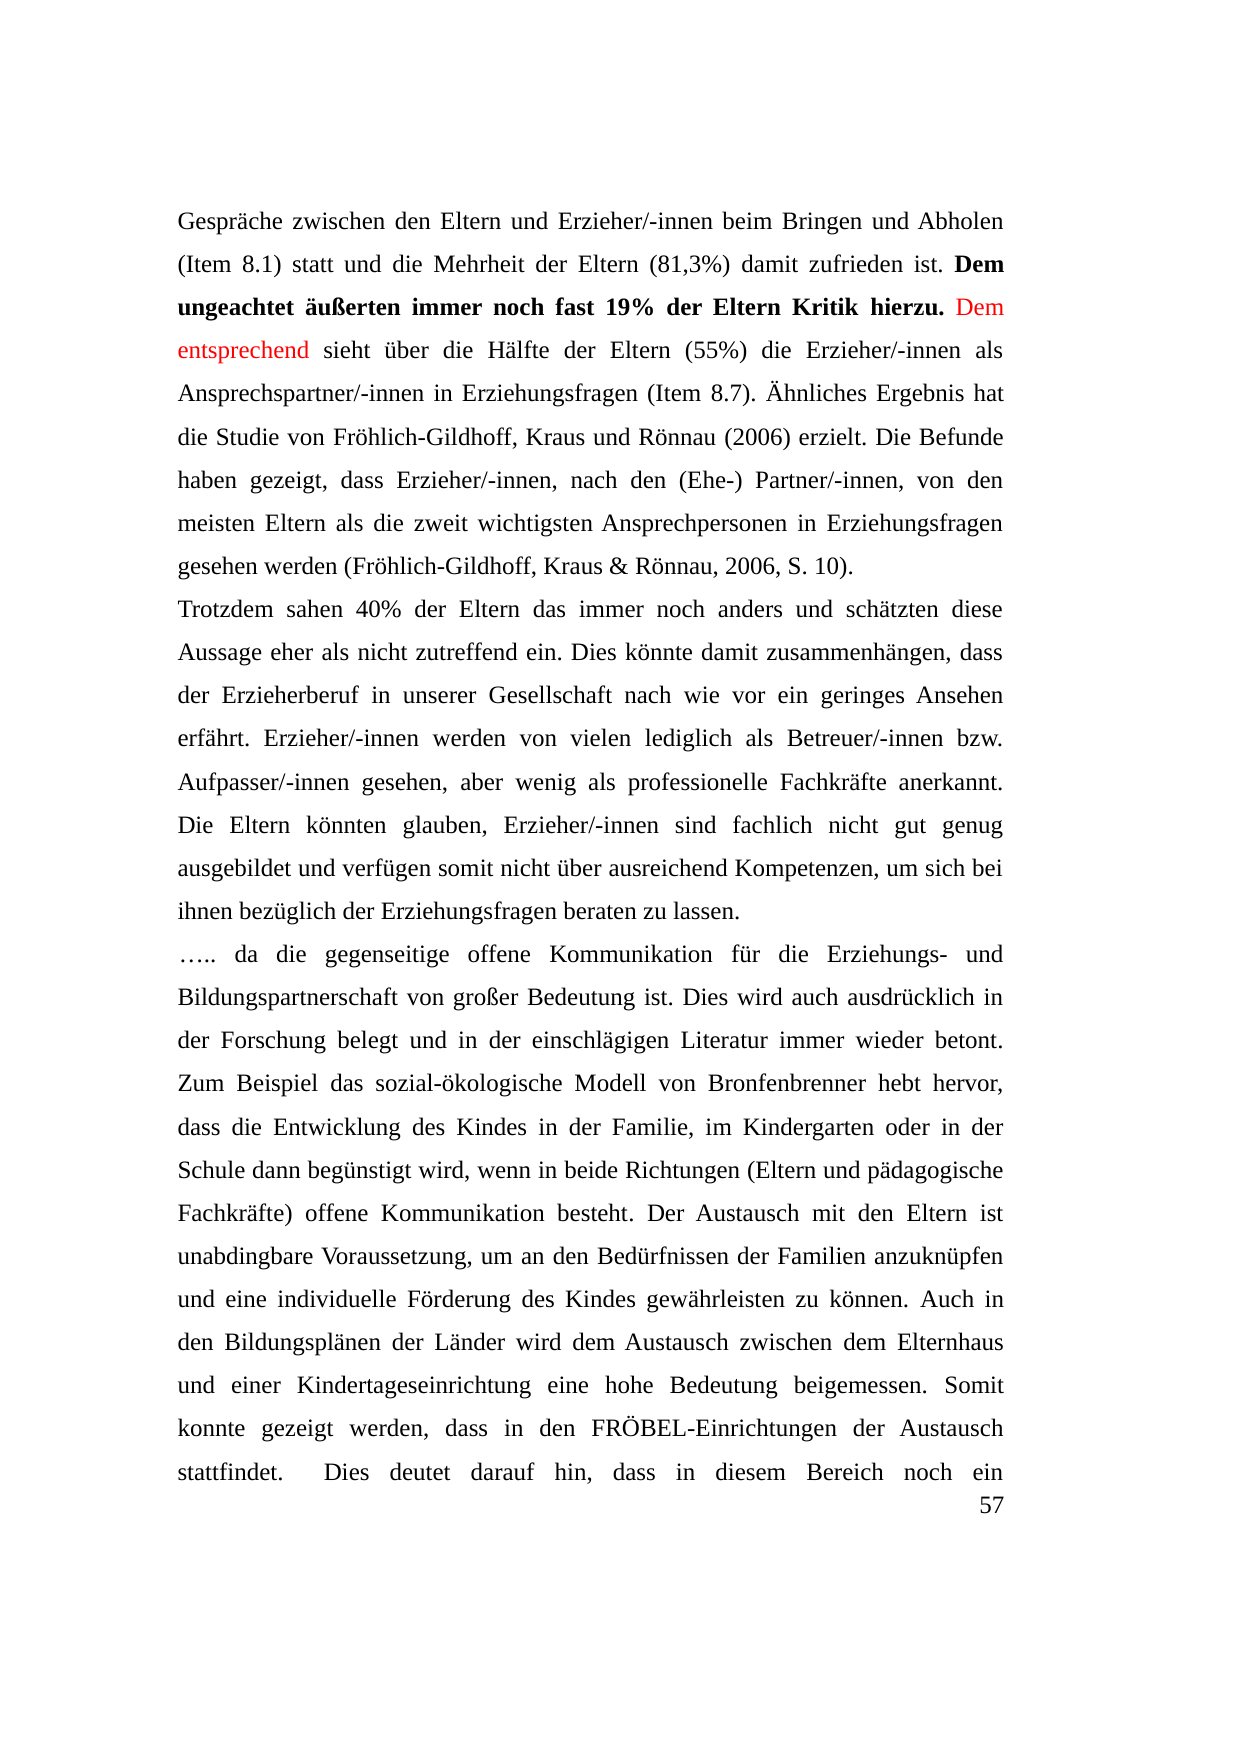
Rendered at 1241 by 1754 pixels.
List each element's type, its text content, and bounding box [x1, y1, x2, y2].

text Trotzdem sahen 40% der Eltern das immer noch anders und schätzten diese Aussage eher als nicht zutreffend ein. Dies könnte damit zusammenhängen, dass der Erzieherberuf in unserer Gesellschaft nach wie vor ein geringes Ansehen erfährt. Erzieher/-innen werden von vielen lediglich als Betreuer/-innen bzw. Aufpasser/-innen gesehen, aber wenig als professionelle Fachkräfte anerkannt. Die Eltern könnten glauben, Erzieher/-innen sind fachlich nicht gut genug ausgebildet und verfügen somit nicht über ausreichend Kompetenzen, um sich bei ihnen bezüglich der Erziehungsfragen beraten zu lassen. [177, 594, 1004, 925]
text ….. da die gegenseitige offene Kommunikation für die Erziehungs- und Bildungspartnerschaft von großer Bedeutung ist. Dies wird auch ausdrücklich in der Forschung belegt und in der einschlägigen Literatur immer wieder betont. Zum Beispiel das sozial-ökologische Modell von Bronfenbrenner hebt hervor, dass die Entwicklung des Kindes in der Familie, im Kindergarten oder in der Schule dann begünstigt wird, wenn in beide Richtungen (Eltern und pädagogische Fachkräfte) offene Kommunikation besteht. Der Austausch mit den Eltern ist unabdingbare Voraussetzung, um an den Bedürfnissen der Familien anzuknüpfen und eine individuelle Förderung des Kindes gewährleisten zu können. Auch in den Bildungsplänen der Länder wird dem Austausch zwischen dem Elternhaus und einer Kindertageseinrichtung eine hohe Bedeutung beigemessen. Somit konnte gezeigt werden, dass in den FRÖBEL-Einrichtungen der Austausch stattfindet. Dies deutet darauf hin, dass in diesem Bereich noch ein [177, 939, 1004, 1485]
text Gespräche zwischen den Eltern und Erzieher/-innen beim Bringen und Abholen (Item 8.1) statt und die Mehrheit der Eltern (81,3%) damit zufrieden ist. Dem ungeachtet äußerten immer noch fast 19% der Eltern Kritik hierzu. Dem entsprechend sieht über die Hälfte der Eltern (55%) die Erzieher/-innen als Ansprechspartner/-innen in Erziehungsfragen (Item 8.7). Ähnliches Ergebnis hat die Studie von Fröhlich-Gildhoff, Kraus und Rönnau (2006) erzielt. Die Befunde haben gezeigt, dass Erzieher/-innen, nach den (Ehe-) Partner/-innen, von den meisten Eltern als die zweit wichtigsten Ansprechpersonen in Erziehungsfragen gesehen werden (Fröhlich-Gildhoff, Kraus & Rönnau, 2006, S. 10). [177, 206, 1004, 580]
